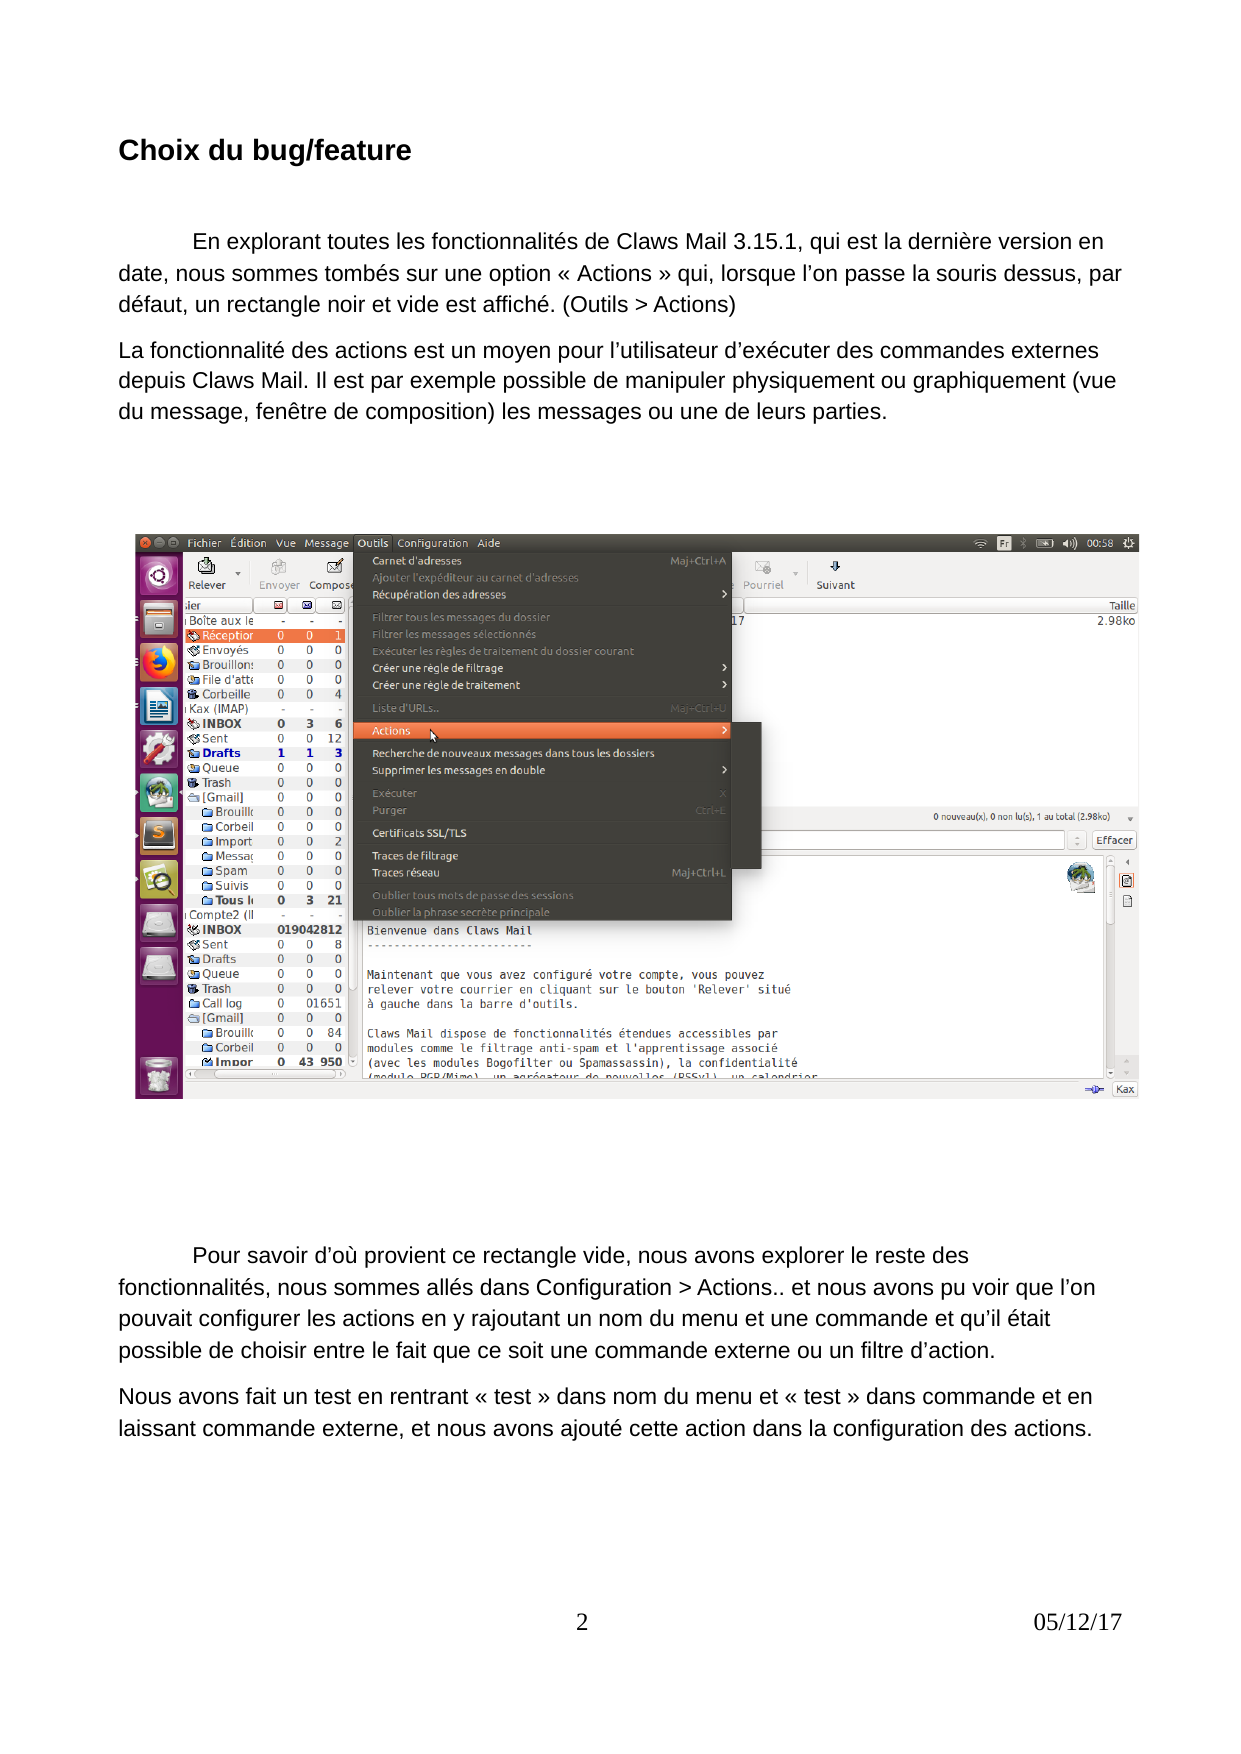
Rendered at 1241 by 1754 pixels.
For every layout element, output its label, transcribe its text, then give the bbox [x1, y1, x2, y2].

text En explorant toutes les fonctionnalités de Claws Mail 3.15.1, qui est la dernière version en date, nous sommes tombés sur une option « Actions » qui, lorsque l’on passe la souris dessus, par défaut, un rectangle noir et vide est affiché. (Outils > Actions) [118, 228, 1122, 317]
subtitle Choix du bug/feature [118, 133, 1122, 166]
text La fonctionnalité des actions est un moyen pour l’utilisateur d’exécuter des commandes externes depuis Claws Mail. Il est par exemple possible de manipuler physiquement ou graphiquement (vue du message, fenêtre de composition) les messages ou une de leurs parties. [118, 337, 1122, 424]
text Pour savoir d’où provient ce rectangle vide, nous avons explorer le reste des fonctionnalités, nous sommes allés dans Configuration > Actions.. et nous avons pu voir que l’on pouvait configurer les actions en y rajoutant un nom du menu et une commande et qu’il était possible de choisir entre le fait que ce soit une commande externe ou un filtre d’action. [118, 1242, 1122, 1363]
picture [135, 534, 1140, 1099]
text Nous avons fait un test en rentrant « test » dans nom du menu et « test » dans commande et en laissant commande externe, et nous avons ajouté cette action dans la configuration des actions. [118, 1383, 1122, 1441]
